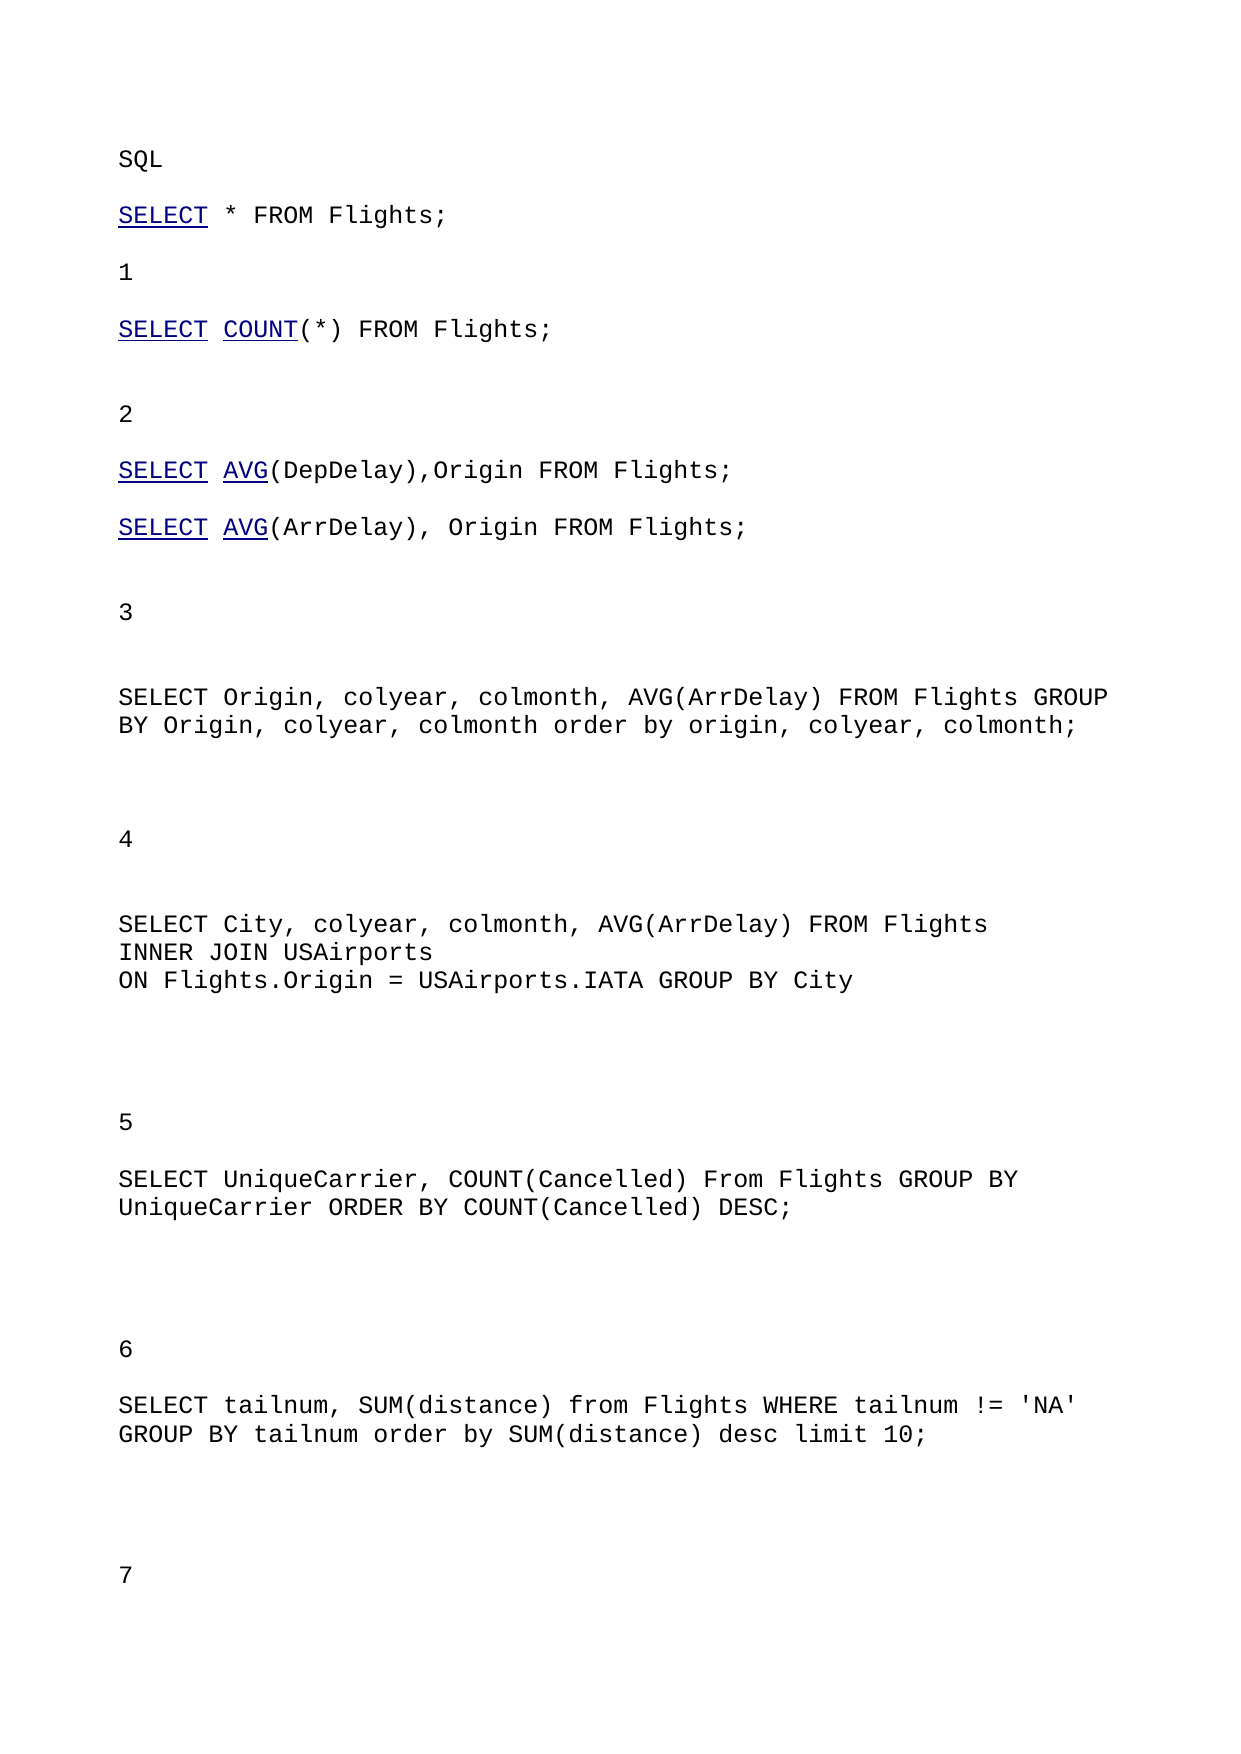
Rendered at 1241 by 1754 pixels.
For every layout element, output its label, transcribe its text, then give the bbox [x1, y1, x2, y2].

text SQL [118, 146, 1122, 175]
text SELECT AVG(ArrDelay), Origin FROM Flights; [118, 515, 1122, 543]
text ON Flights.Origin = USAirports.IATA GROUP BY City [118, 968, 1122, 996]
text SELECT City, colyear, colmonth, AVG(ArrDelay) FROM Flights [118, 911, 1122, 940]
text 1 [118, 260, 1122, 288]
text SELECT UniqueCarrier, COUNT(Cancelled) From Flights GROUP BY UniqueCarrier ORDER BY COUNT(Cancelled) DESC; [118, 1166, 1122, 1223]
text SELECT * FROM Flights; [118, 203, 1122, 231]
text 4 [118, 826, 1122, 855]
text 2 [118, 401, 1122, 430]
text SELECT AVG(DepDelay),Origin FROM Flights; [118, 458, 1122, 486]
text SELECT Origin, colyear, colmonth, AVG(ArrDelay) FROM Flights GROUP BY Origin, colyear, colmonth order by origin, colyear, colmonth; [118, 685, 1122, 741]
text 7 [118, 1563, 1122, 1591]
text INNER JOIN USAirports [118, 940, 1122, 968]
text 6 [118, 1336, 1122, 1365]
text 3 [118, 600, 1122, 628]
text 5 [118, 1110, 1122, 1138]
text SELECT COUNT(*) FROM Flights; [118, 316, 1122, 345]
text SELECT tailnum, SUM(distance) from Flights WHERE tailnum != 'NA' GROUP BY tailnum order by SUM(distance) desc limit 10; [118, 1393, 1122, 1450]
